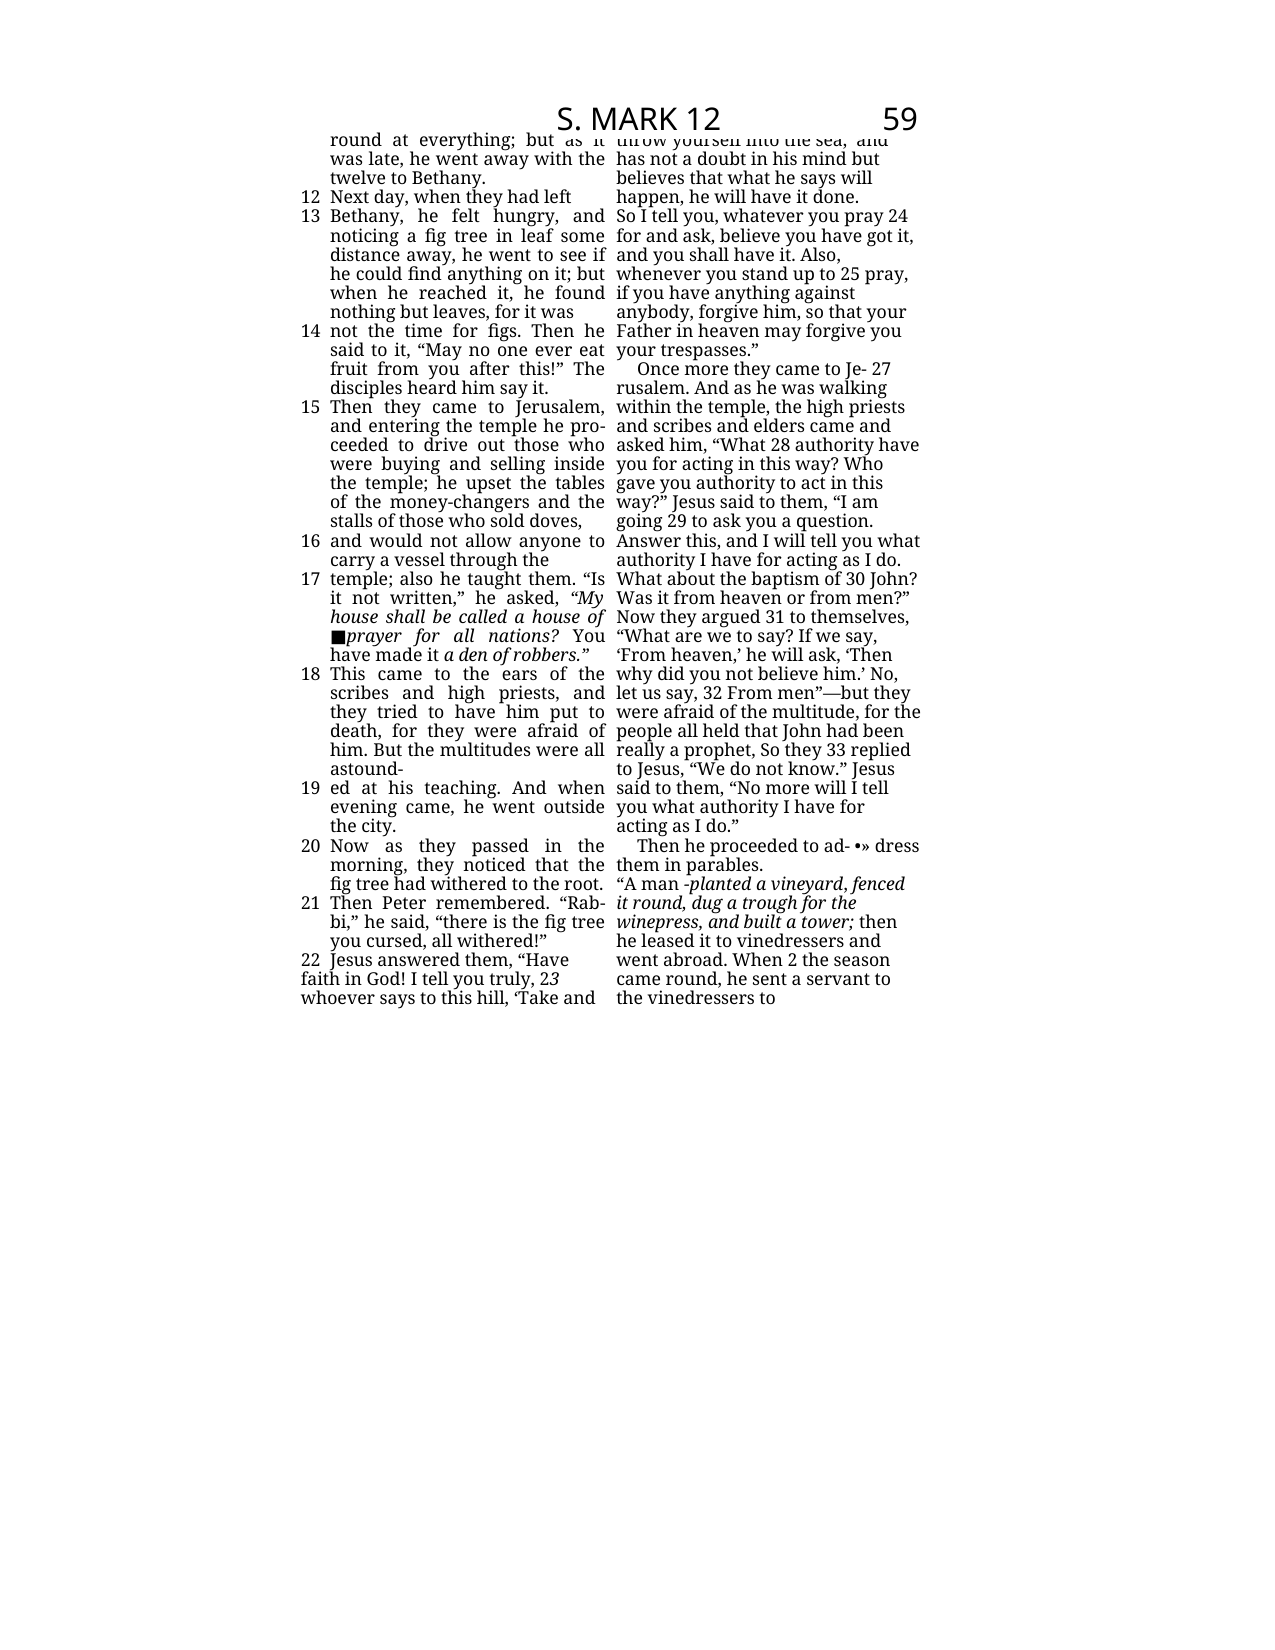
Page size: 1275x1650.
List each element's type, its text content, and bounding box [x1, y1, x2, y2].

text faith in God! I tell you truly, 23 whoever says to this hill, ‘Take and throw yourself into the sea,’ and has not a doubt in his mind but believes that what he says will happen, he will have it done. [616, 131, 921, 208]
list ed at his teaching. And when evening came, he went outside the city. [301, 779, 605, 837]
text Once more they came to Je- 27 rusalem. And as he was walking within the temple, the high priests and scribes and elders came and asked him, “What 28 authority have you for acting in this way? Who gave you au­thority to act in this way?” Jesus said to them, “I am going 29 to ask you a question. Answer this, and I will tell you what authority I have for acting as I do. What about the baptism of 30 John? Was it from heaven or from men?” Now they argued 31 to themselves, “What are we to say? If we say, ‘From heaven,’ he will ask, ‘Then why did you not believe him.’ No, let us say, 32 From men”—but they were afraid of the multitude, for the people all held that John had been really a prophet, So they 33 replied to Jesus, “We do not know.” Jesus said to them, “No more will I tell you what authority I have for acting as I do.” [616, 360, 921, 837]
text So I tell you, whatever you pray 24 for and ask, believe you have got it, and you shall have it. Also, whenever you stand up to 25 pray, if you have anything against anybody, forgive him, so that your Father in heaven may forgive you your trespasses.” [616, 208, 921, 360]
list and would not allow anyone to carry a vessel through the [301, 532, 605, 570]
text “A man -planted a vineyard, fenced it round, dug a trough for the winepress, and built a tower; then he leased it to vine­dressers and went abroad. When 2 the season came round, he sent a servant to the vinedressers to [616, 875, 921, 1008]
list This came to the ears of the scribes and high priests, and they tried to have him put to death, for they were afraid of him. But the multitudes were all astound- [301, 665, 605, 779]
list Bethany, he felt hungry, and noticing a fig tree in leaf some distance away, he went to see if he could find anything on it; but when he reached it, he found nothing but leaves, for it was [301, 208, 605, 322]
list not the time for figs. Then he said to it, “May no one ever eat fruit from you after this!” The disciples heard him say it. [301, 322, 605, 398]
list Next day, when they had left [301, 189, 605, 208]
list Jesus answered them, “Have [301, 951, 605, 970]
list Now as they passed in the morning, they noticed that the fig tree had withered to the root. [301, 837, 605, 894]
text faith in God! I tell you truly, 23 whoever says to this hill, ‘Take and throw yourself into the sea,’ and has not a doubt in his mind but believes that what he says will happen, he will have it done. [301, 970, 605, 1008]
list temple; also he taught them. “Is it not written,” he asked, “My house shall be called a house of ■prayer for all nations? You have made it a den of robbers.” [301, 570, 605, 665]
text Then he proceeded to ad- •» dress them in parables. [616, 837, 921, 875]
list Then Peter remembered. “Rab­bi,” he said, “there is the fig tree you cursed, all withered!” [301, 894, 605, 951]
text xi Then he entered Jerusalem, entered the temple, and looked round at everything; but as it was late, he went away with the twelve to Bethany. [301, 131, 605, 189]
list Then they came to Jerusalem, and entering the temple he pro­ceeded to drive out those who were buying and selling inside the temple; he upset the tables of the money-changers and the stalls of those who sold doves, [301, 398, 605, 532]
